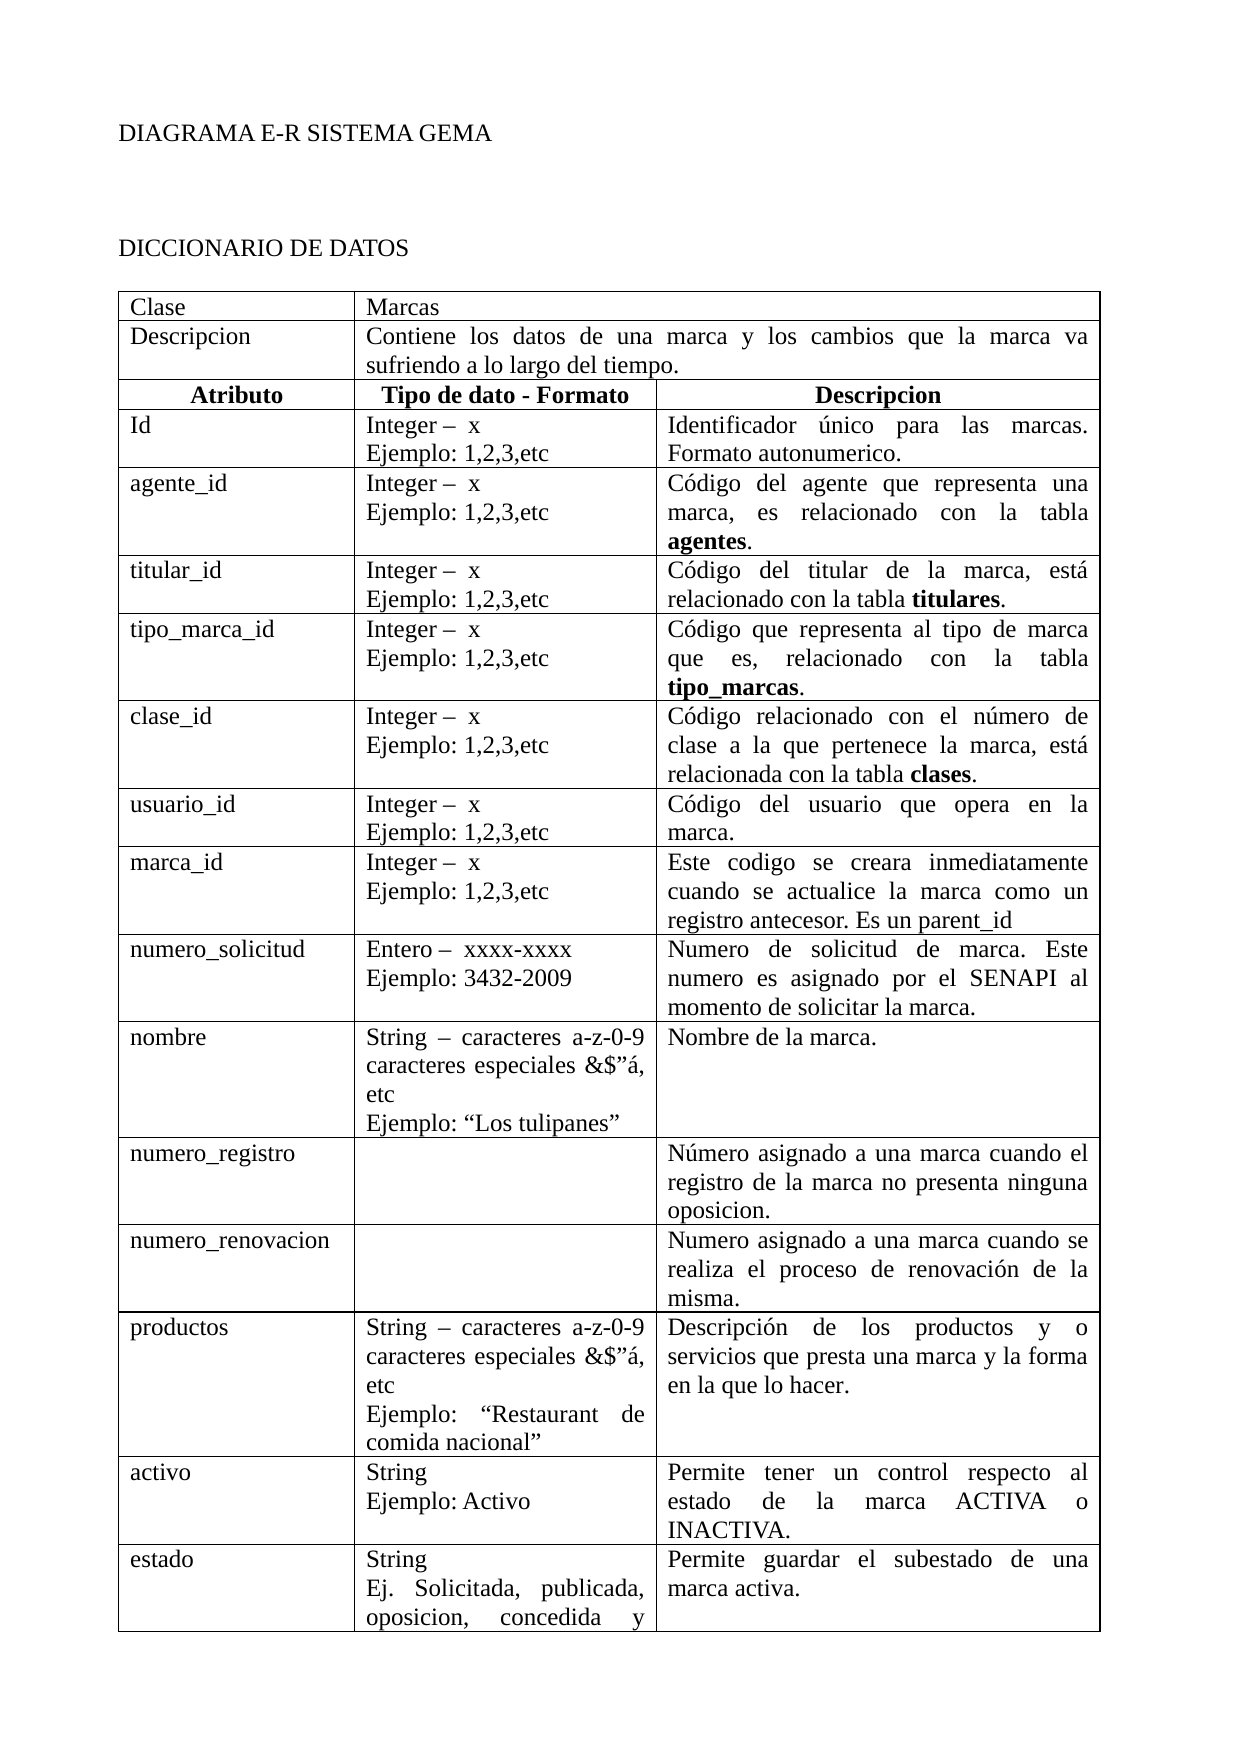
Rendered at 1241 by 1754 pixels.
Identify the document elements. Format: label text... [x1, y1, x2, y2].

table_cell marca_id [119, 847, 354, 933]
table_cell Nombre de la marca. [657, 1022, 1099, 1137]
table_cell Permite guardar el subestado de una marca activa. [657, 1545, 1099, 1631]
table_cell Integer – x Ejemplo: 1,2,3,etc [355, 410, 656, 467]
table_cell Integer – x Ejemplo: 1,2,3,etc [355, 701, 656, 788]
table_cell Entero – xxxx-xxxx Ejemplo: 3432-2009 [355, 935, 656, 1021]
table_cell Integer – x Ejemplo: 1,2,3,etc [355, 789, 656, 846]
table_cell Integer – x Ejemplo: 1,2,3,etc [355, 468, 656, 554]
table_cell Identificador único para las marcas. Formato autonumerico. [657, 410, 1099, 467]
table_cell numero_solicitud [119, 935, 354, 1021]
table_cell Código del titular de la marca, está relacionado con la tabla titulares. [657, 556, 1099, 613]
table_cell Permite tener un control respecto al estado de la marca ACTIVA o INACTIVA. [657, 1457, 1099, 1543]
table_cell numero_registro [119, 1138, 354, 1224]
table_cell activo [119, 1457, 354, 1543]
table_header Clase [119, 292, 354, 320]
table_header Marcas [355, 292, 1099, 320]
table_cell productos [119, 1313, 354, 1456]
table_cell Código del usuario que opera en la marca. [657, 789, 1099, 846]
table_cell estado [119, 1545, 354, 1631]
table_cell String – caracteres a-z-0-9 caracteres especiales &$”á, etc Ejemplo: “Los tulipanes” [355, 1022, 656, 1137]
table_cell [355, 1225, 656, 1311]
table_cell Este codigo se creara inmediatamente cuando se actualice la marca como un registro antecesor. Es un parent_id [657, 847, 1099, 933]
table_cell Descripción de los productos y o servicios que presta una marca y la forma en la que lo hacer. [657, 1313, 1099, 1456]
table_cell Código del agente que representa una marca, es relacionado con la tabla agentes. [657, 468, 1099, 554]
table_cell usuario_id [119, 789, 354, 846]
table_cell Integer – x Ejemplo: 1,2,3,etc [355, 614, 656, 700]
table_cell String Ejemplo: Activo [355, 1457, 656, 1543]
table_cell Número asignado a una marca cuando el registro de la marca no presenta ninguna oposicion. [657, 1138, 1099, 1224]
table_cell Contiene los datos de una marca y los cambios que la marca va sufriendo a lo largo del tiempo. [355, 321, 1099, 379]
table_cell Descripcion [657, 380, 1099, 409]
table_cell Numero de solicitud de marca. Este numero es asignado por el SENAPI al momento de solicitar la marca. [657, 935, 1099, 1021]
table_cell titular_id [119, 556, 354, 613]
table_cell Id [119, 410, 354, 467]
text DICCIONARIO DE DATOS [118, 233, 1122, 262]
table_cell Tipo de dato - Formato [355, 380, 656, 409]
table_cell Código relacionado con el número de clase a la que pertenece la marca, está relacionada con la tabla clases. [657, 701, 1099, 788]
table_cell Integer – x Ejemplo: 1,2,3,etc [355, 556, 656, 613]
table_cell Descripcion [119, 321, 354, 379]
table_cell tipo_marca_id [119, 614, 354, 700]
table_cell Código que representa al tipo de marca que es, relacionado con la tabla tipo_marcas. [657, 614, 1099, 700]
text DIAGRAMA E-R SISTEMA GEMA [118, 118, 1122, 147]
table_cell agente_id [119, 468, 354, 554]
table_cell Atributo [119, 380, 354, 409]
table_cell nombre [119, 1022, 354, 1137]
table_cell [355, 1138, 656, 1224]
table_cell Integer – x Ejemplo: 1,2,3,etc [355, 847, 656, 933]
table_cell String – caracteres a-z-0-9 caracteres especiales &$”á, etc Ejemplo: “Restaurant de comida nacional” [355, 1313, 656, 1456]
table_cell String Ej. Solicitada, publicada, oposicion, concedida y [355, 1545, 656, 1631]
table_cell clase_id [119, 701, 354, 788]
table_cell numero_renovacion [119, 1225, 354, 1311]
table_cell Numero asignado a una marca cuando se realiza el proceso de renovación de la misma. [657, 1225, 1099, 1311]
